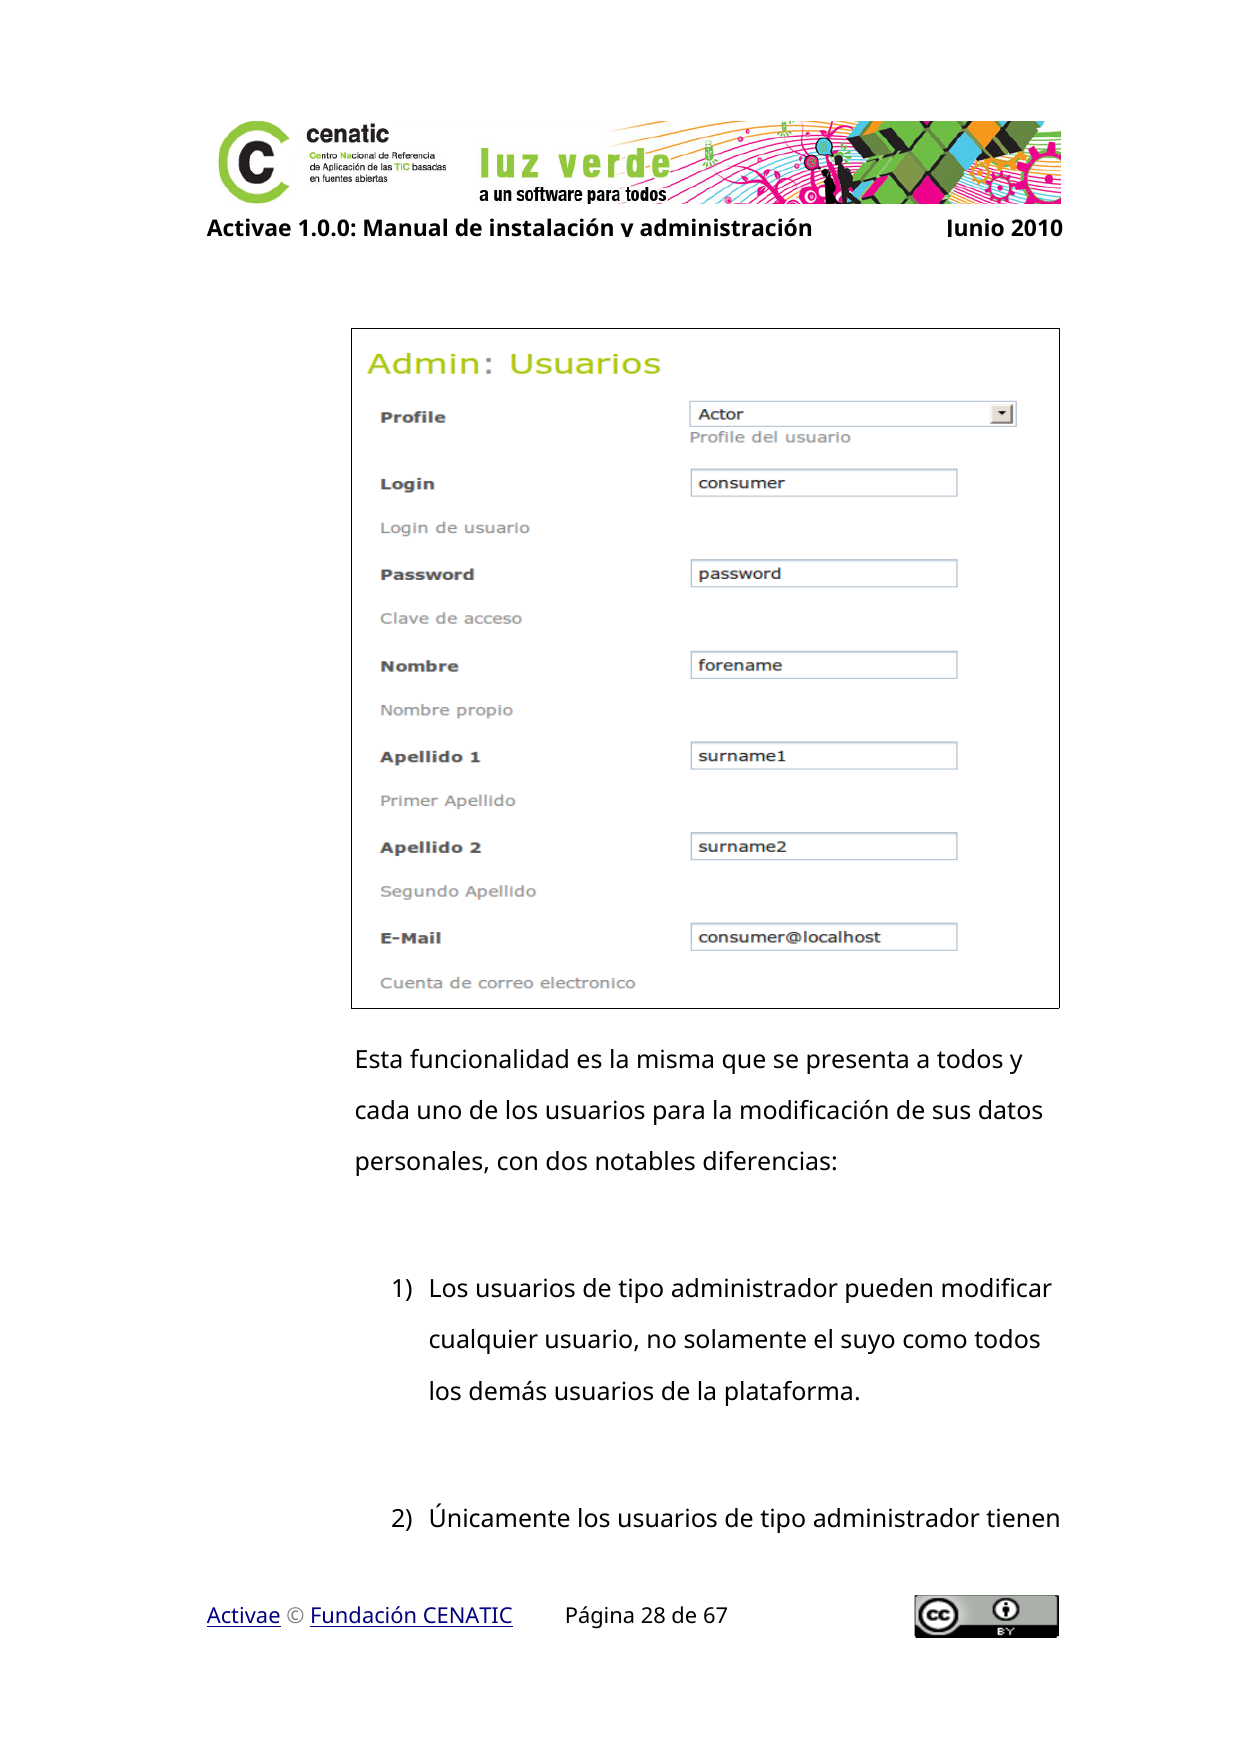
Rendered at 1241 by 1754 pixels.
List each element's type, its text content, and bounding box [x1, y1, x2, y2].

picture [914, 1595, 1059, 1638]
list Los usuarios de tipo administrador pueden modificar cualquier usuario, no solamente el suyo como todos los demás usuarios de la plataforma. [391, 1271, 1063, 1407]
text Esta funcionalidad es la misma que se presenta a todos y cada uno de los usuarios para la modificación de sus datos personales, con dos notables diferencias: [354, 1042, 1063, 1178]
picture [353, 330, 1057, 1005]
list Únicamente los usuarios de tipo administrador tienen [391, 1500, 1063, 1534]
picture [211, 121, 1061, 204]
